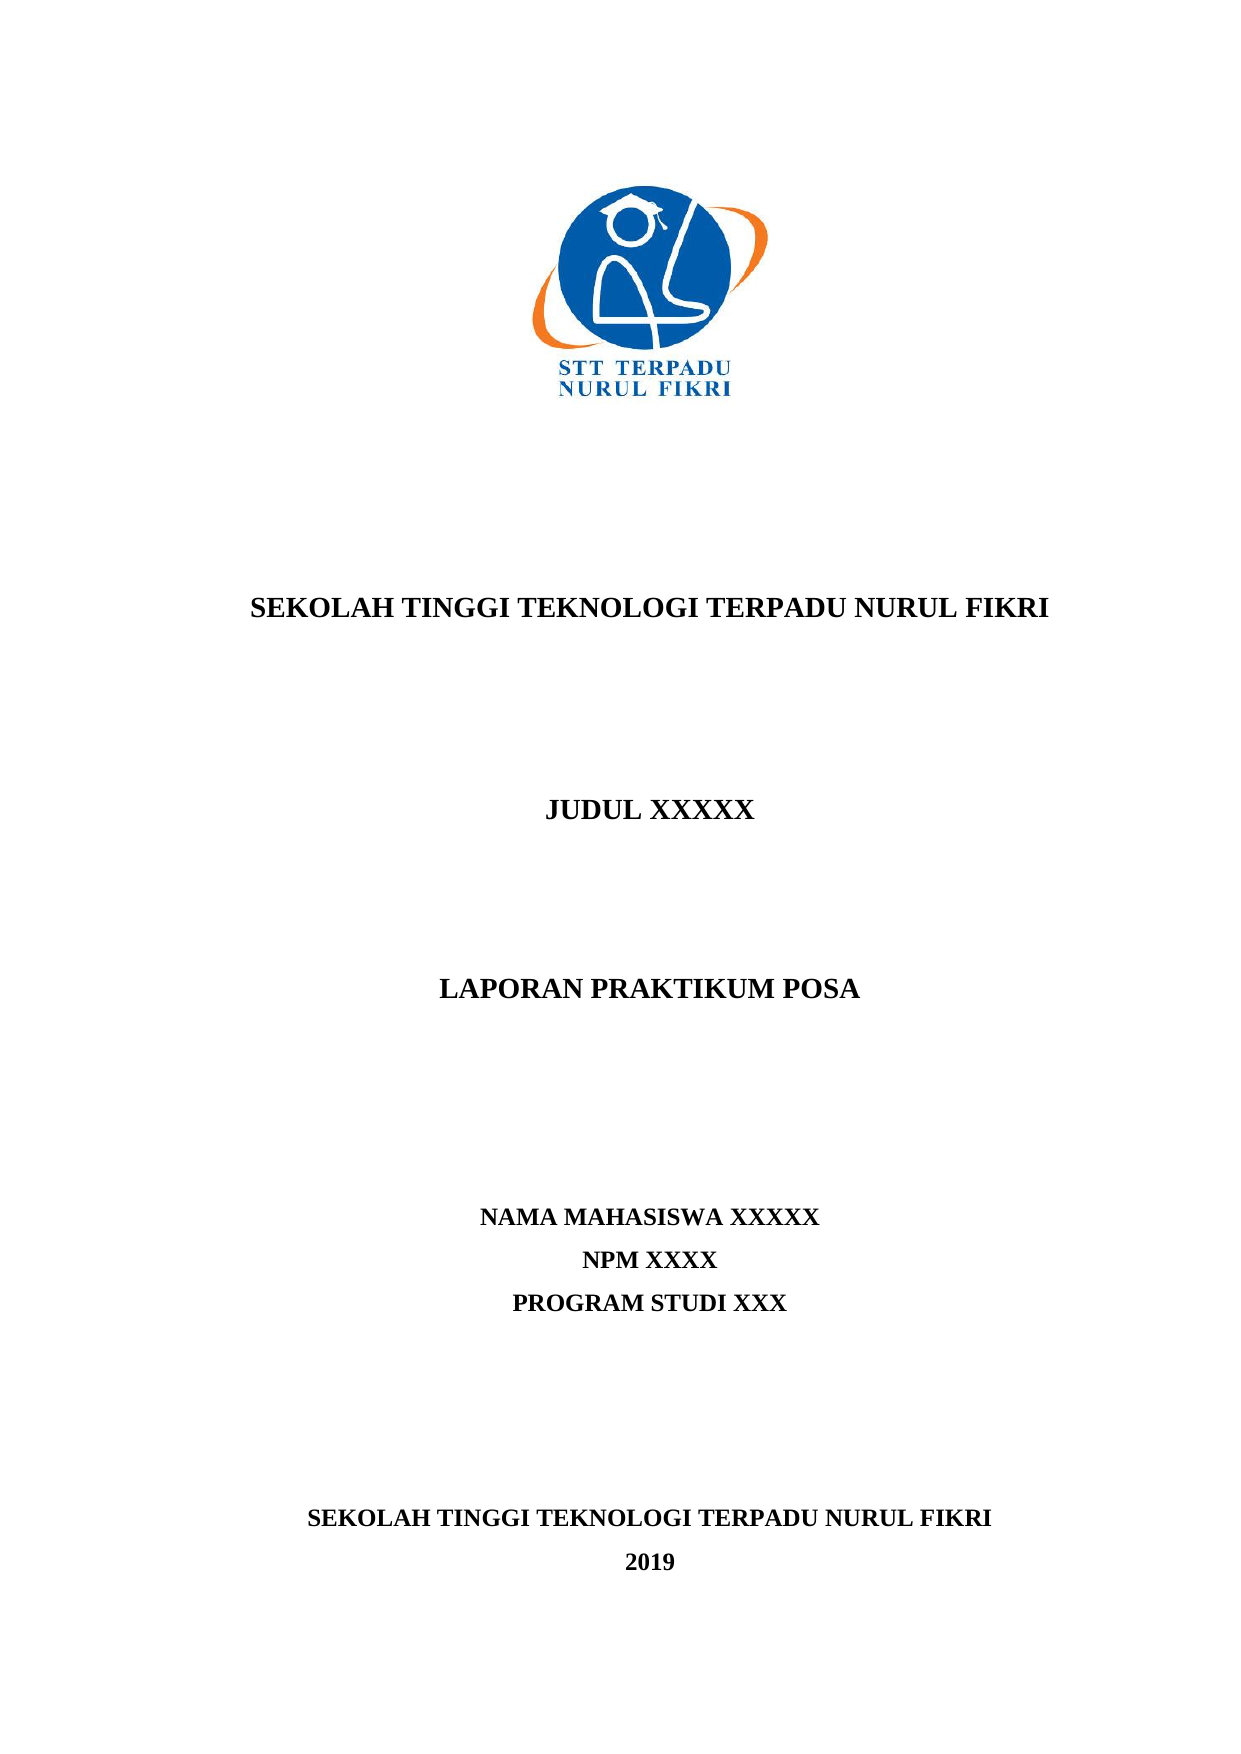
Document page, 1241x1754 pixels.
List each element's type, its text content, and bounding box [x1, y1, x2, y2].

text LAPORAN PRAKTIKUM POSA [236, 972, 1063, 1005]
text SEKOLAH TINGGI TEKNOLOGI TERPADU NURUL FIKRI [236, 591, 1063, 624]
text NAMA MAHASISWA XXXXX [236, 1202, 1063, 1230]
text JUDUL XXXXX [236, 792, 1063, 825]
text PROGRAM STUDI XXX [236, 1288, 1063, 1317]
text NPM XXXX [236, 1245, 1063, 1273]
text SEKOLAH TINGGI TEKNOLOGI TERPADU NURUL FIKRI [236, 1503, 1063, 1532]
picture [530, 177, 770, 404]
text 2019 [236, 1547, 1063, 1575]
